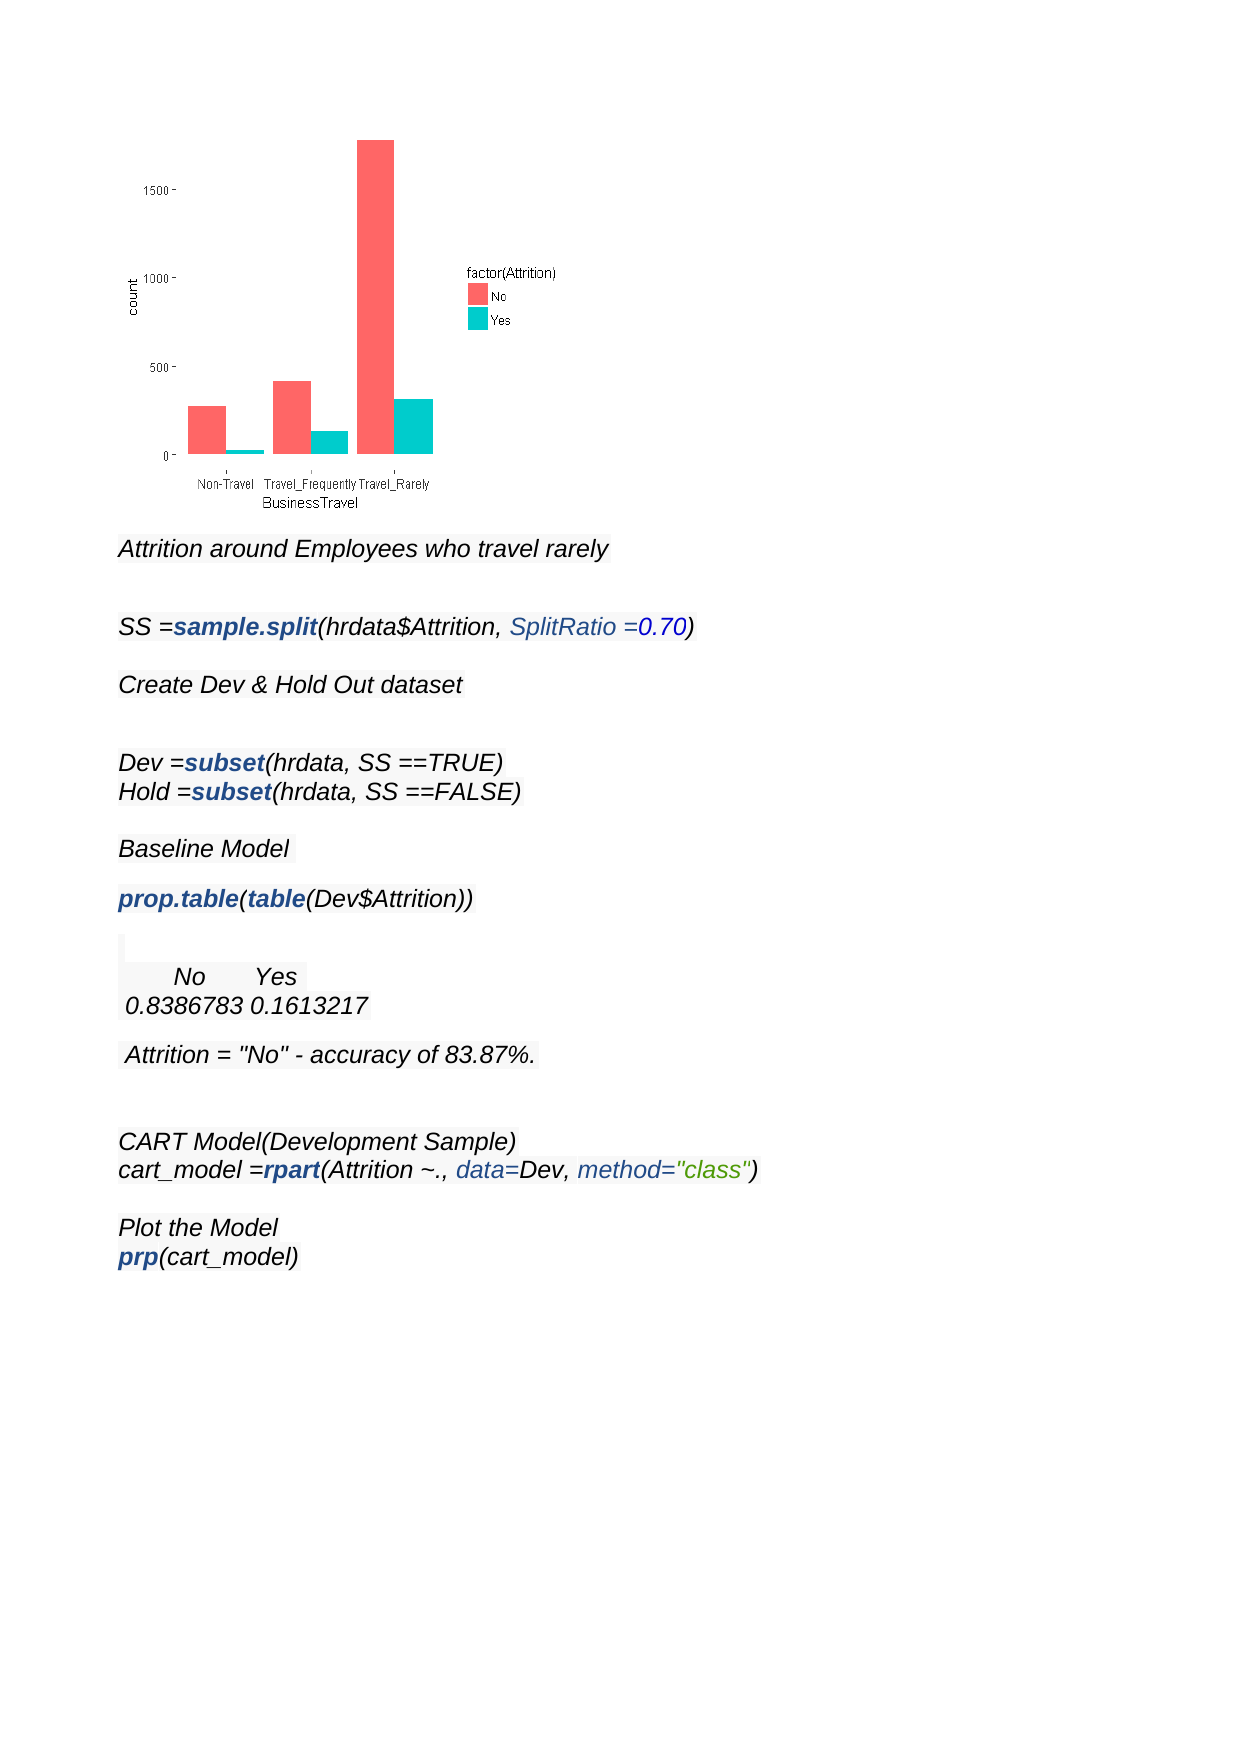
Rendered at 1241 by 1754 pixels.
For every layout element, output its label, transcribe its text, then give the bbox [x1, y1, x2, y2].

text prop.table(table(Dev$Attrition)) [118, 884, 1122, 913]
text Dev =subset(hrdata, SS ==TRUE) Hold =subset(hrdata, SS ==FALSE) Baseline Model [118, 719, 1122, 863]
text Attrition = "No" - accuracy of 83.87%. CART Model(Development Sample) cart_model =rpart(Attrition ~., data=Dev, method="class") Plot the Model prp(cart_model) [118, 1041, 1122, 1271]
text SS =sample.split(hrdata$Attrition, SplitRatio =0.70) Create Dev & Hold Out dataset [118, 612, 1122, 698]
text Attrition around Employees who travel rarely [118, 534, 1122, 591]
text No Yes 0.8386783 0.1613217 [118, 933, 1122, 1020]
